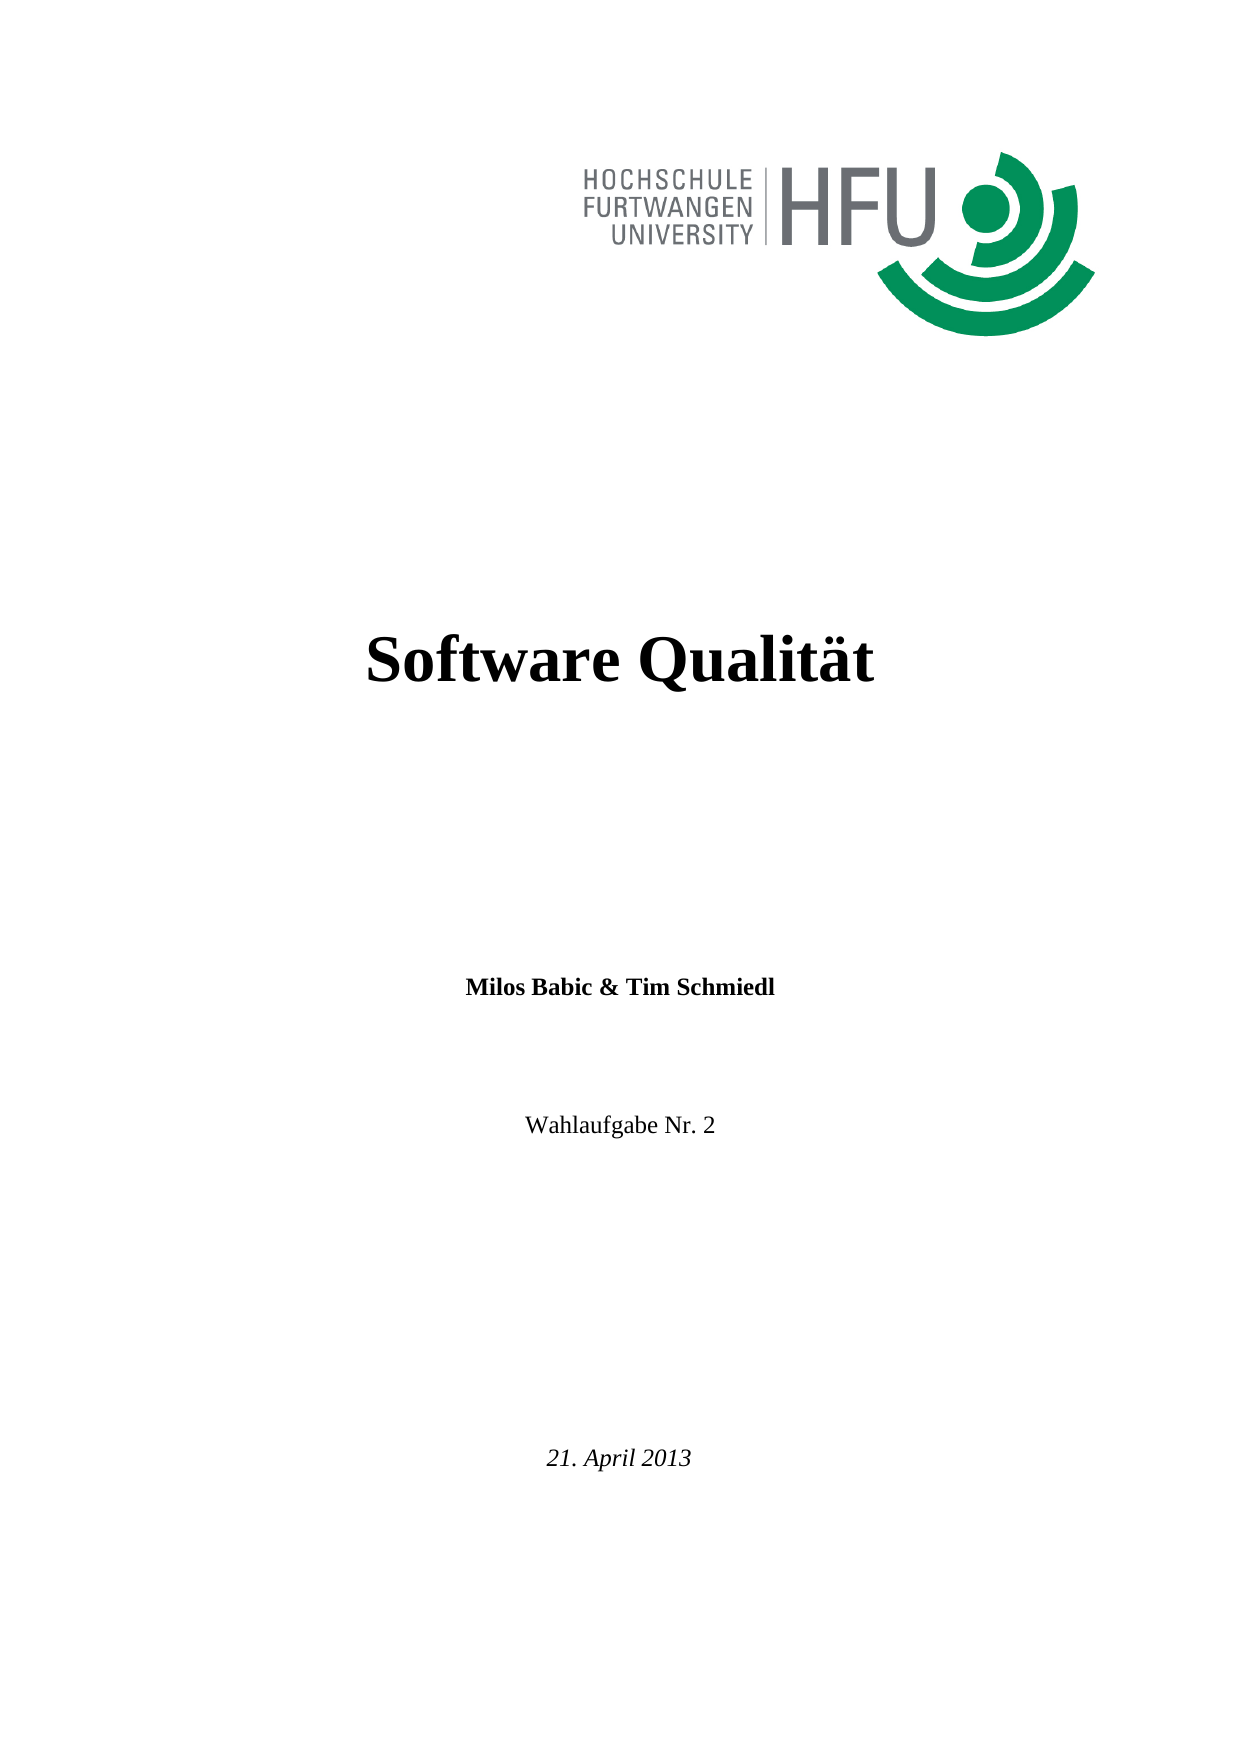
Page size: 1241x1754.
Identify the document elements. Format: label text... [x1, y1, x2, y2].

text Milos Babic & Tim Schmiedl [118, 973, 1122, 1001]
text Software Qualität [118, 622, 1122, 696]
picture [551, 125, 1123, 360]
text Wahlaufgabe Nr. 2 [118, 1112, 1122, 1139]
text 21. April 2013 [118, 1444, 1122, 1472]
